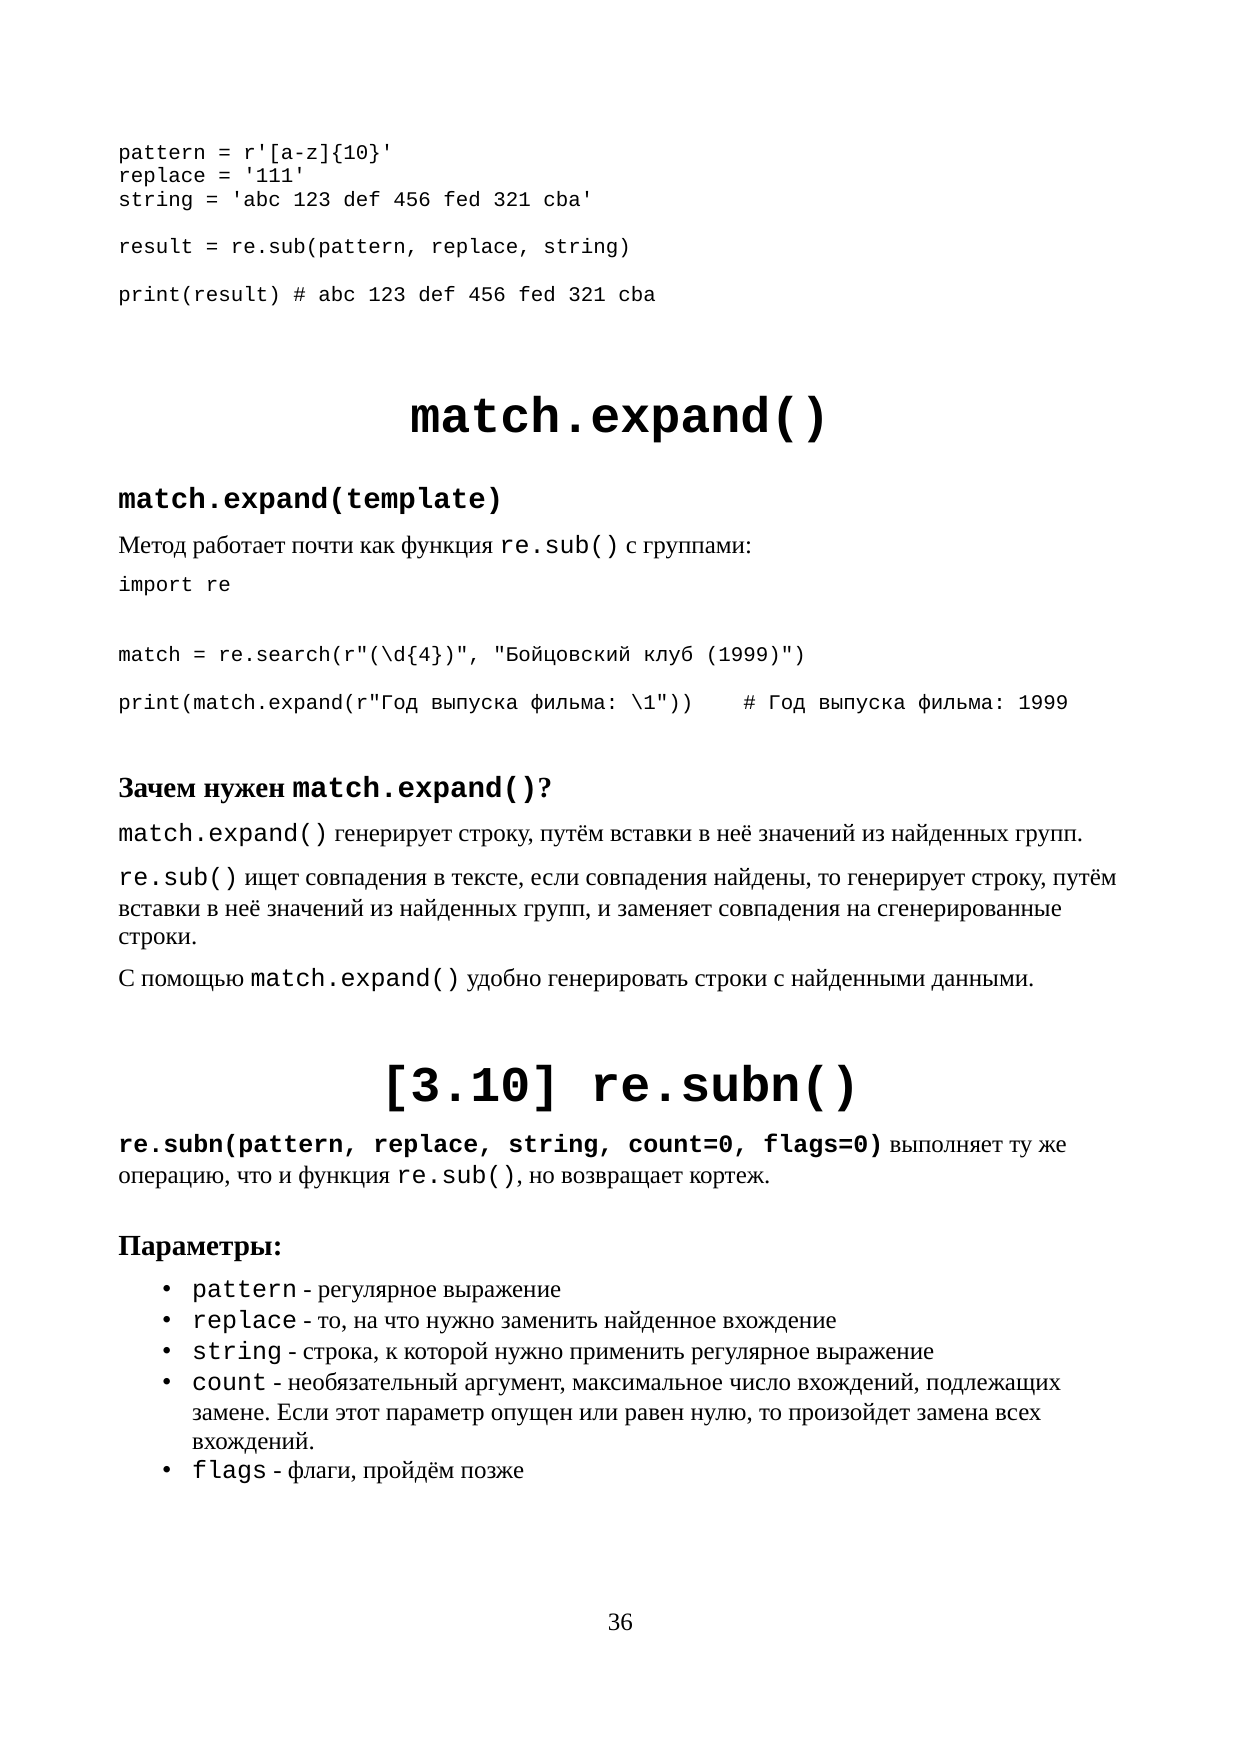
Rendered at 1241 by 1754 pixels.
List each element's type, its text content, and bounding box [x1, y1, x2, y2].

list replace - то, на что нужно заменить найденное вхождение [162, 1305, 1122, 1336]
text pattern = r'[a-z]{10}' [118, 142, 1122, 165]
list count - необязательный аргумент, максимальное число вхождений, подлежащих замене. Если этот параметр опущен или равен нулю, то произойдет замена всех вхождений. [162, 1367, 1122, 1455]
text re.subn(pattern, replace, string, count=0, flags=0) выполняет ту же операцию, что и функция re.sub(), но возвращает кортеж. [118, 1129, 1122, 1191]
text print(match.expand(r"Год выпуска фильма: \1")) # Год выпуска фильма: 1999 [118, 692, 1122, 715]
text match = re.search(r"(\d{4})", "Бойцовский клуб (1999)") [118, 644, 1122, 668]
text Метод работает почти как функция re.sub() с группами: [118, 530, 1122, 561]
text match.expand() генерирует строку, путём вставки в неё значений из найденных групп. [118, 818, 1122, 849]
text import re [118, 573, 1122, 597]
subtitle match.expand() [118, 391, 1122, 447]
text result = re.sub(pattern, replace, string) [118, 236, 1122, 260]
text string = 'abc 123 def 456 fed 321 cba' [118, 189, 1122, 213]
subtitle match.expand(template) [118, 485, 1122, 518]
subtitle Зачем нужен match.expand()? [118, 770, 1122, 806]
text replace = '111' [118, 165, 1122, 189]
text С помощью match.expand() удобно генерировать строки с найденными данными. [118, 963, 1122, 993]
subtitle Параметры: [118, 1228, 1122, 1262]
text re.sub() ищет совпадения в тексте, если совпадения найдены, то генерирует строку, путём вставки в неё значений из найденных групп, и заменяет совпадения на сгенерированные строки. [118, 862, 1122, 950]
list flags - флаги, пройдём позже [162, 1455, 1122, 1486]
list pattern - регулярное выражение [162, 1274, 1122, 1305]
subtitle [3.10] re.subn() [118, 1060, 1122, 1116]
list string - строка, к которой нужно применить регулярное выражение [162, 1336, 1122, 1367]
text print(result) # abc 123 def 456 fed 321 cba [118, 284, 1122, 307]
